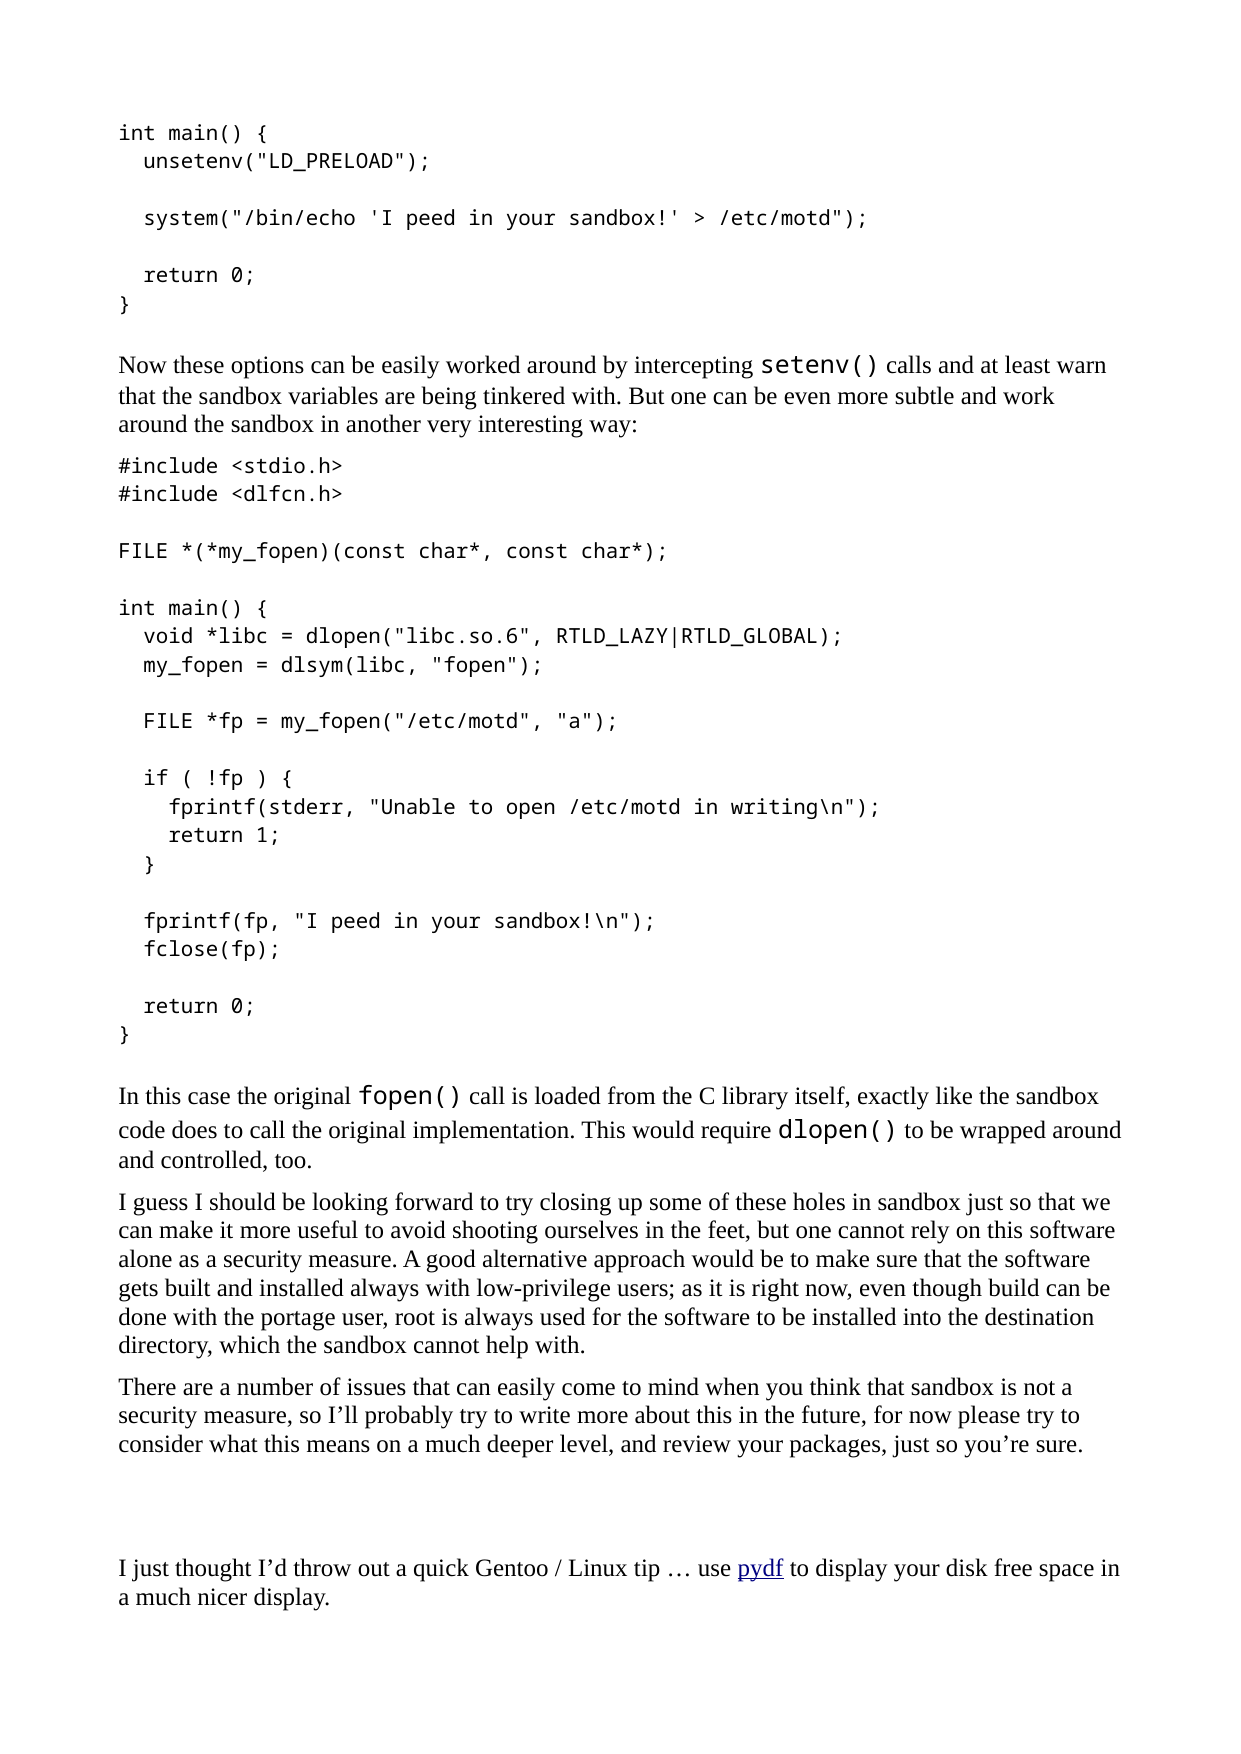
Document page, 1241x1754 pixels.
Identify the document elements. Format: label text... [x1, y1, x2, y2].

text FILE *(*my_fopen)(const char*, const char*); [118, 536, 1122, 564]
text } [118, 849, 1122, 877]
text int main() { [118, 593, 1122, 621]
text fclose(fp); [118, 934, 1122, 963]
text In this case the original fopen() call is loaded from the C library itself, exactly like the sandbox code does to call the original implementation. This would require dlopen() to be wrapped around and controlled, too. [118, 1077, 1122, 1174]
text int main() { [118, 118, 1122, 147]
text There are a number of issues that can easily come to mind when you think that sandbox is not a security measure, so I’ll probably try to write more about this in the future, for now please try to consider what this means on a much deeper level, and review your packages, just so you’re sure. [118, 1372, 1122, 1458]
text fprintf(fp, "I peed in your sandbox!\n"); [118, 906, 1122, 934]
text } [118, 289, 1122, 317]
text #include <dlfcn.h> [118, 479, 1122, 508]
text Now these options can be easily worked around by intercepting setenv() calls and at least warn that the sandbox variables are being tinkered with. But one can be even more subtle and work around the sandbox in another very interesting way: [118, 347, 1122, 438]
text return 0; [118, 260, 1122, 289]
text return 1; [118, 820, 1122, 849]
text fprintf(stderr, "Unable to open /etc/motd in writing\n"); [118, 792, 1122, 820]
text void *libc = dlopen("libc.so.6", RTLD_LAZY|RTLD_GLOBAL); [118, 621, 1122, 650]
text unsetenv("LD_PRELOAD"); [118, 147, 1122, 175]
text I guess I should be looking forward to try closing up some of these holes in sandbox just so that we can make it more useful to avoid shooting ourselves in the feet, but one cannot rely on this software alone as a security measure. A good alternative approach would be to make sure that the software gets built and installed always with low-privilege users; as it is right now, even though build can be done with the portage user, root is always used for the software to be installed into the destination directory, which the sandbox cannot help with. [118, 1187, 1122, 1359]
text #include <stdio.h> [118, 451, 1122, 479]
text FILE *fp = my_fopen("/etc/motd", "a"); [118, 707, 1122, 735]
text I just thought I’d throw out a quick Gentoo / Linux tip … use pydf to display your disk free space in a much nicer display. [118, 1553, 1122, 1611]
text system("/bin/echo 'I peed in your sandbox!' > /etc/motd"); [118, 203, 1122, 232]
text } [118, 1019, 1122, 1048]
text return 0; [118, 991, 1122, 1019]
text my_fopen = dlsym(libc, "fopen"); [118, 650, 1122, 678]
text if ( !fp ) { [118, 763, 1122, 792]
